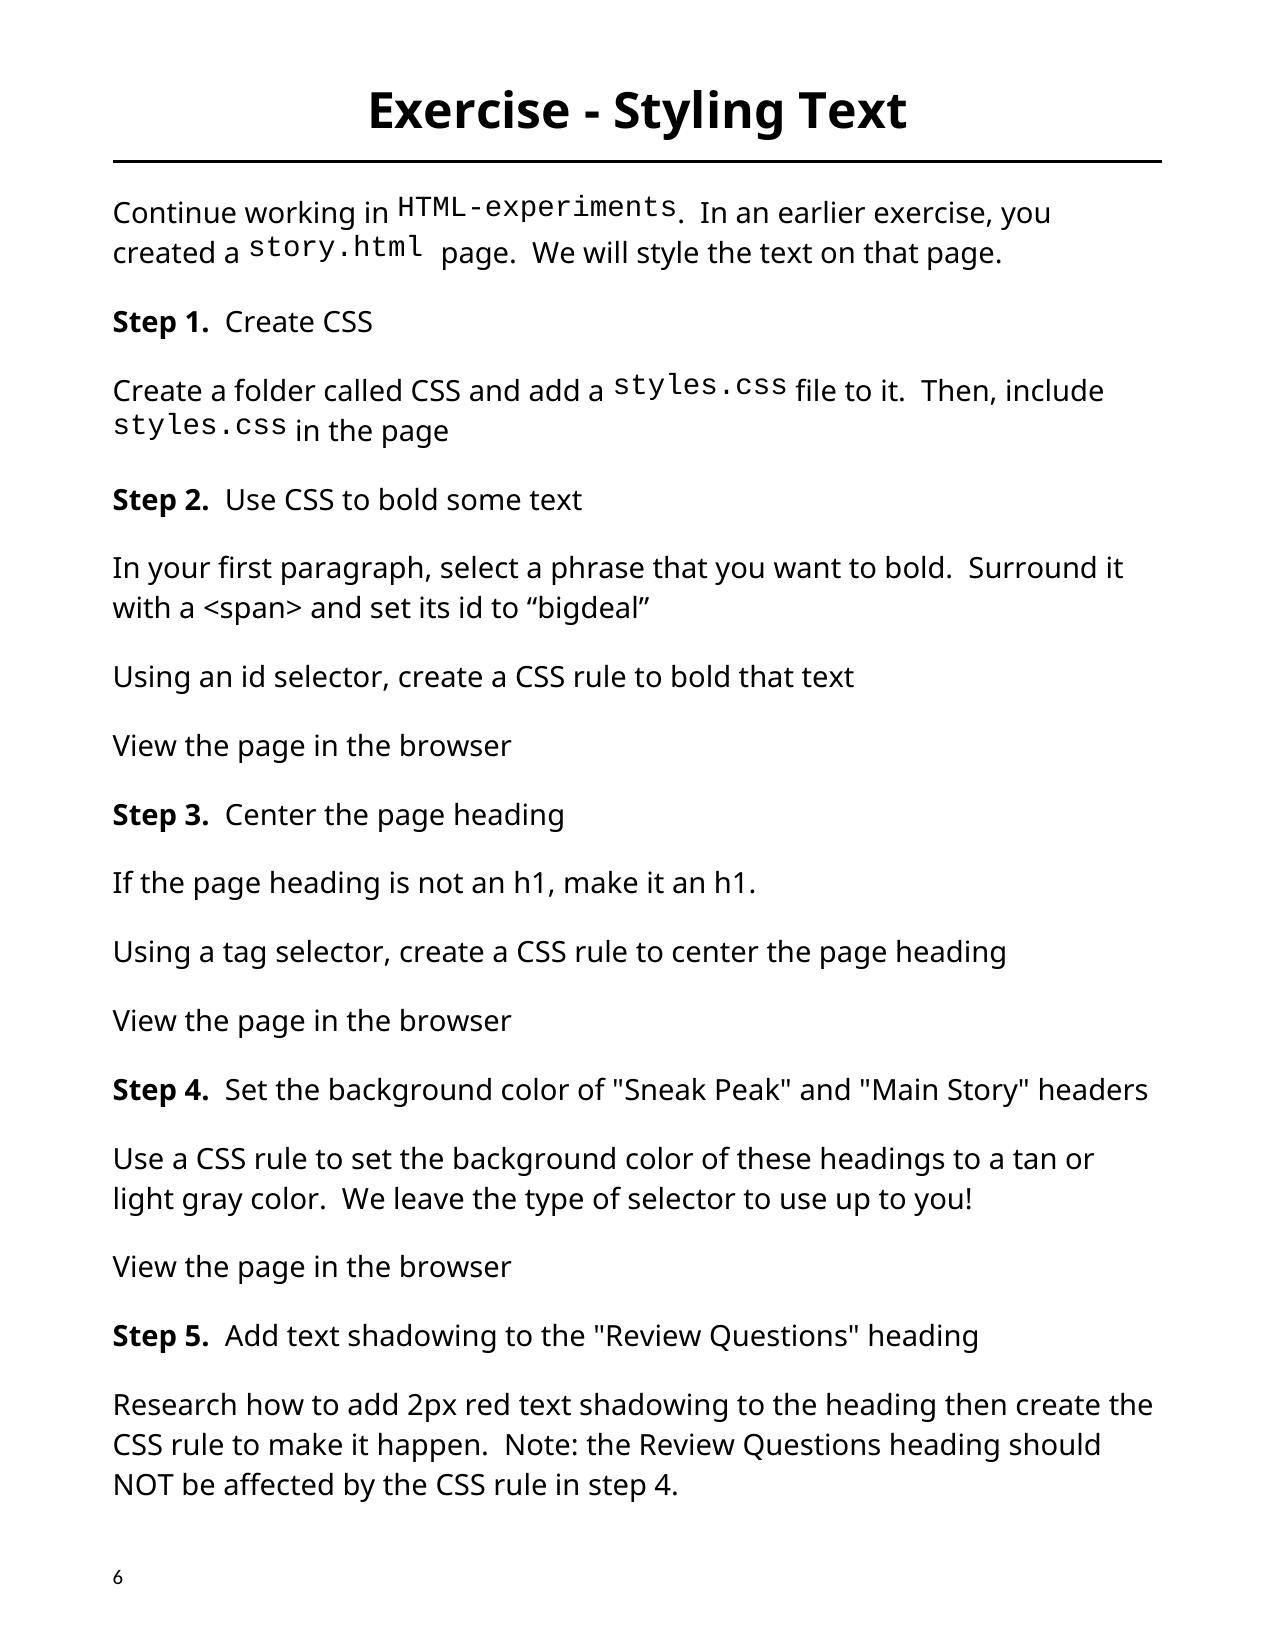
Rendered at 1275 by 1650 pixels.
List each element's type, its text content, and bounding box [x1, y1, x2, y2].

subtitle View the page in the browser [112, 1247, 1162, 1286]
subtitle Use a CSS rule to set the background color of these headings to a tan or light gray color. We leave the type of selector to use up to you! [112, 1138, 1162, 1218]
subtitle Step 3. Center the page heading [112, 794, 1162, 834]
subtitle Step 4. Set the background color of "Sneak Peak" and "Main Story" headers [112, 1069, 1162, 1109]
subtitle Using an id selector, create a CSS rule to bold that text [112, 656, 1162, 696]
subtitle If the page heading is not an h1, make it an h1. [112, 863, 1162, 902]
subtitle Continue working in HTML-experiments. In an earlier exercise, you created a story.html page. We will style the text on that page. [112, 192, 1162, 272]
subtitle View the page in the browser [112, 1001, 1162, 1040]
subtitle Step 2. Use CSS to bold some text [112, 479, 1162, 518]
subtitle View the page in the browser [112, 725, 1162, 765]
subtitle Research how to add 2px red text shadowing to the heading then create the CSS rule to make it happen. Note: the Review Questions heading should NOT be affected by the CSS rule in step 4. [112, 1384, 1162, 1503]
subtitle Using a tag selector, create a CSS rule to center the page heading [112, 932, 1162, 971]
subtitle Step 1. Create CSS [112, 301, 1162, 341]
subtitle In your first paragraph, select a phrase that you want to bold. Surround it with a <span> and set its id to “bigdeal” [112, 548, 1162, 627]
subtitle Create a folder called CSS and add a styles.css file to it. Then, include styles.css in the page [112, 370, 1162, 450]
subtitle Step 5. Add text shadowing to the "Review Questions" heading [112, 1316, 1162, 1355]
subtitle Exercise - Styling Text [112, 75, 1162, 163]
